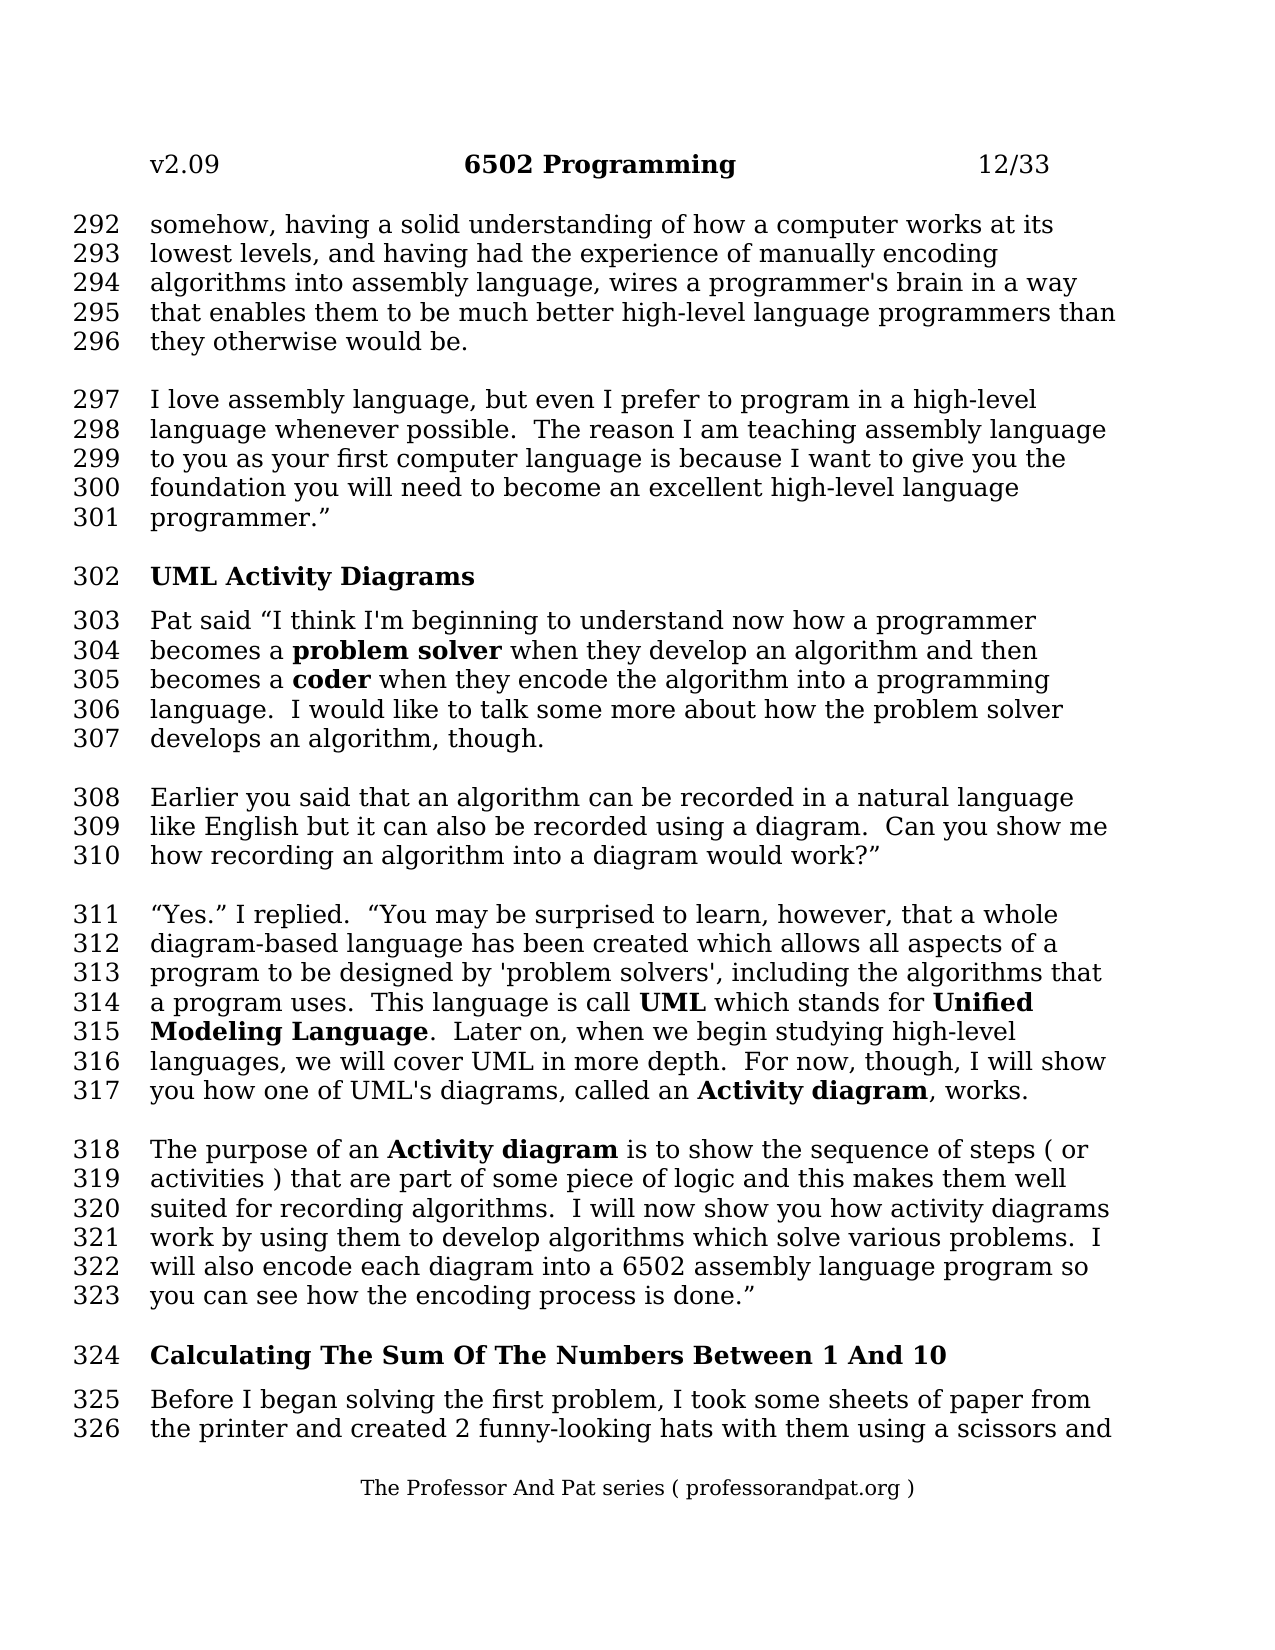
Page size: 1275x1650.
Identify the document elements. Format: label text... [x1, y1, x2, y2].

text “Yes.” I replied. “You may be surprised to learn, however, that a whole diagram-based language has been created which allows all aspects of a program to be designed by 'problem solvers', including the algorithms that a program uses. This language is call UML which stands for Unified Modeling Language. Later on, when we begin studying high-level languages, we will cover UML in more depth. For now, though, I will show you how one of UML's diagrams, called an Activity diagram, works. [150, 900, 1125, 1106]
text I love assembly language, but even I prefer to program in a high-level language whenever possible. The reason I am teaching assembly language to you as your first computer language is because I want to give you the foundation you will need to become an excellent high-level language programmer.” [150, 386, 1125, 532]
text Earlier you said that an algorithm can be recorded in a natural language like English but it can also be recorded using a diagram. Can you show me how recording an algorithm into a diagram would work?” [150, 783, 1125, 871]
subtitle Calculating The Sum Of The Numbers Between 1 And 10 [150, 1341, 1125, 1370]
text Before I began solving the first problem, I took some sheets of paper from the printer and created 2 funny-looking hats with them using a scissors and [150, 1385, 1125, 1444]
text Pat said “I think I'm beginning to understand now how a programmer becomes a problem solver when they develop an algorithm and then becomes a coder when they encode the algorithm into a programming language. I would like to talk some more about how the problem solver develops an algorithm, though. [150, 606, 1125, 753]
text The purpose of an Activity diagram is to show the sequence of steps ( or activities ) that are part of some piece of logic and this makes them well suited for recording algorithms. I will now show you how activity diagrams work by using them to develop algorithms which solve various problems. I will also encode each diagram into a 6502 assembly language program so you can see how the encoding process is done.” [150, 1135, 1125, 1311]
text somehow, having a solid understanding of how a computer works at its lowest levels, and having had the experience of manually encoding algorithms into assembly language, wires a programmer's brain in a way that enables them to be much better high-level language programmers than they otherwise would be. [150, 210, 1125, 356]
subtitle UML Activity Diagrams [150, 562, 1125, 591]
